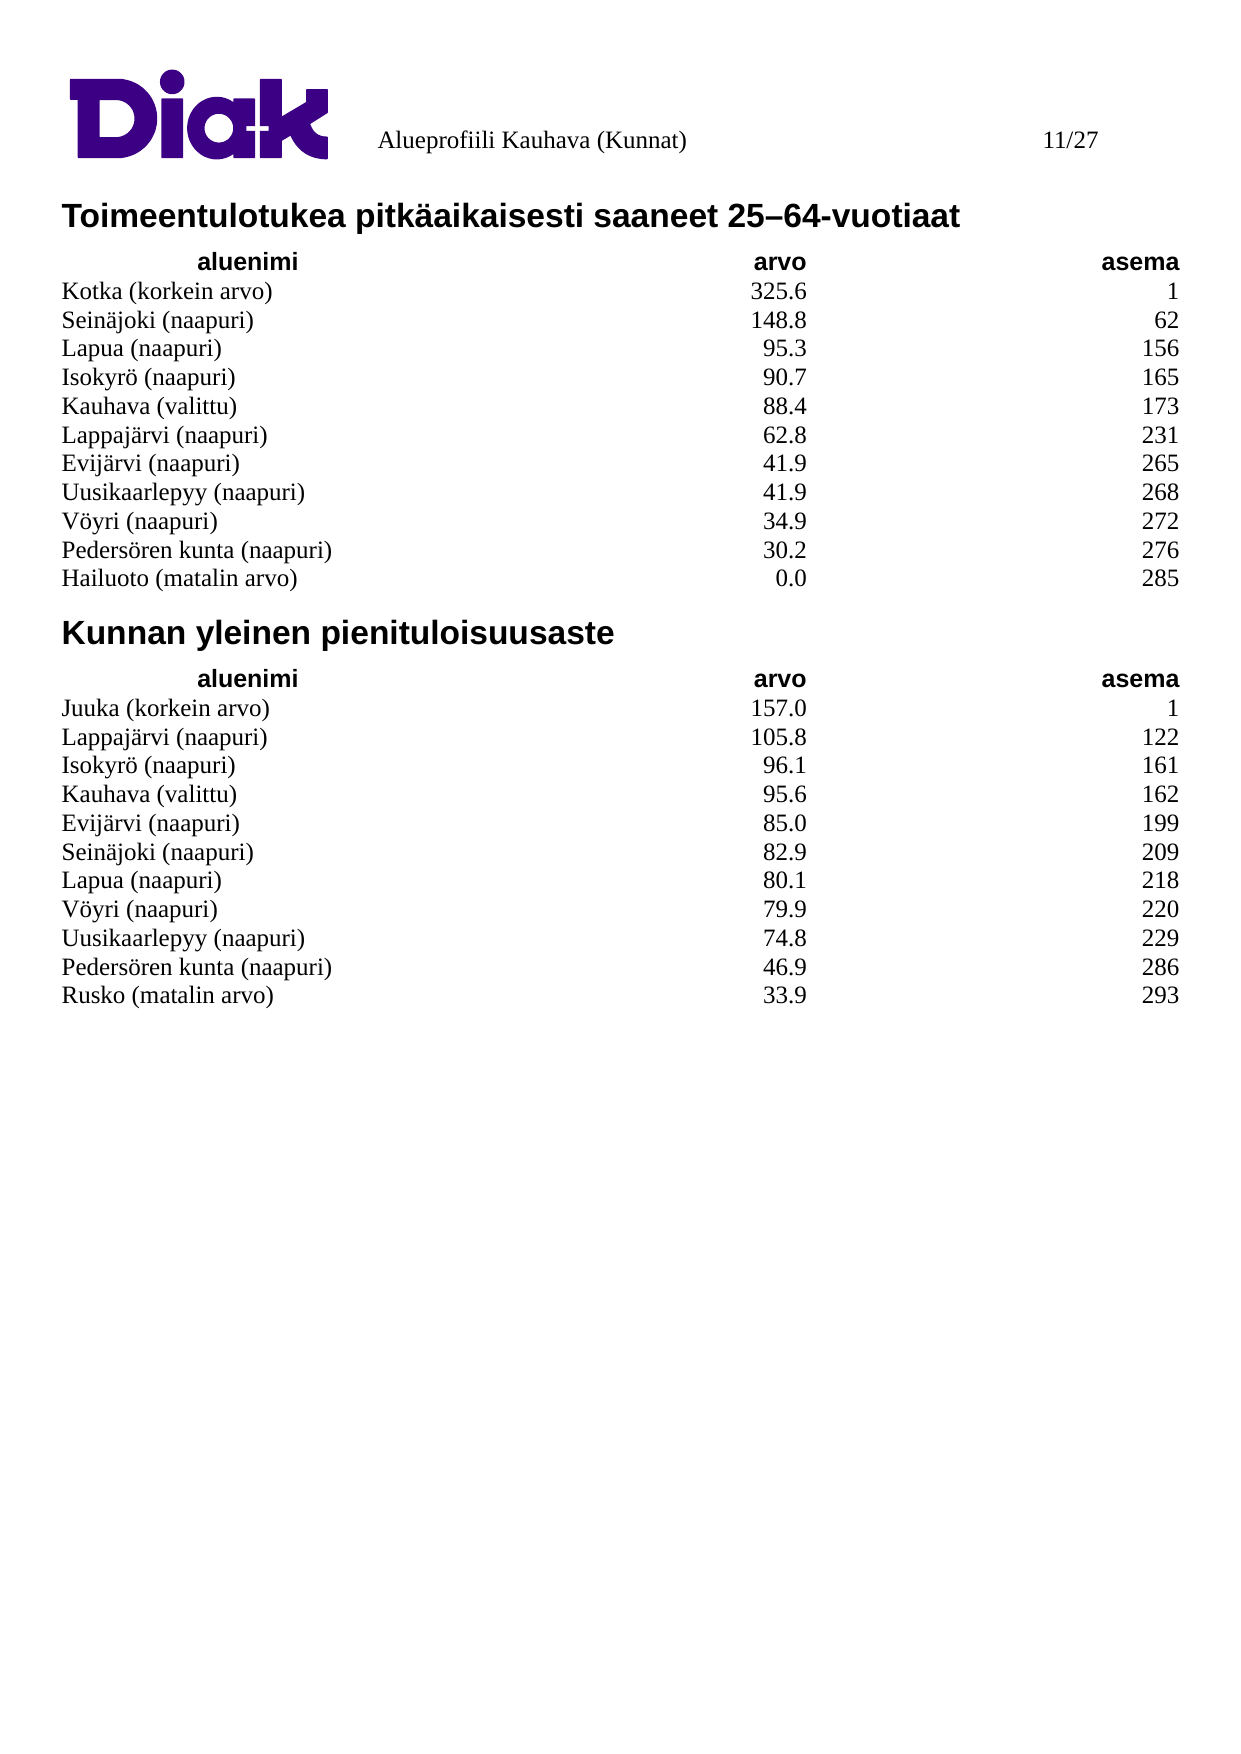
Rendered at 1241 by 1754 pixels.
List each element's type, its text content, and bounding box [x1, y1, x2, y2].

table_cell 293 [806, 981, 1179, 1009]
table_cell 276 [806, 535, 1179, 563]
table_cell 95.3 [434, 334, 806, 362]
subtitle Toimeentulotukea pitkäaikaisesti saaneet 25–64-vuotiaat [61, 196, 1179, 235]
table_cell 231 [806, 420, 1179, 448]
table_cell Uusikaarlepyy (naapuri) [61, 477, 434, 506]
table_cell Pedersören kunta (naapuri) [61, 952, 434, 981]
table_cell 165 [806, 362, 1179, 391]
table_cell Lapua (naapuri) [61, 866, 434, 894]
table_cell Lapua (naapuri) [61, 334, 434, 362]
table_cell Pedersören kunta (naapuri) [61, 535, 434, 563]
table_cell 148.8 [434, 305, 806, 333]
table_cell 1 [806, 693, 1179, 722]
table_cell Vöyri (naapuri) [61, 894, 434, 923]
table_cell 41.9 [434, 477, 806, 506]
table_cell 229 [806, 923, 1179, 952]
table_cell 96.1 [434, 751, 806, 779]
table_cell 41.9 [434, 449, 806, 477]
table_cell 79.9 [434, 894, 806, 923]
table_header aluenimi [61, 247, 434, 276]
table_cell 82.9 [434, 837, 806, 866]
subtitle Kunnan yleinen pienituloisuusaste [61, 613, 1179, 652]
table_cell 105.8 [434, 722, 806, 751]
table_cell 122 [806, 722, 1179, 751]
table_cell 46.9 [434, 952, 806, 981]
table_cell Lappajärvi (naapuri) [61, 420, 434, 448]
table_header asema [806, 247, 1179, 276]
table_cell 220 [806, 894, 1179, 923]
table_cell 162 [806, 779, 1179, 808]
table_cell 199 [806, 808, 1179, 837]
table_cell 1 [806, 276, 1179, 305]
table_cell 95.6 [434, 779, 806, 808]
table_cell Vöyri (naapuri) [61, 506, 434, 535]
table_cell Juuka (korkein arvo) [61, 693, 434, 722]
table_cell 88.4 [434, 391, 806, 420]
table_cell 286 [806, 952, 1179, 981]
table_cell Kauhava (valittu) [61, 779, 434, 808]
table_header asema [806, 664, 1179, 693]
table_header arvo [434, 247, 806, 276]
table_cell Lappajärvi (naapuri) [61, 722, 434, 751]
table_cell Evijärvi (naapuri) [61, 449, 434, 477]
table_cell Rusko (matalin arvo) [61, 981, 434, 1009]
table_cell 325.6 [434, 276, 806, 305]
table_cell Kauhava (valittu) [61, 391, 434, 420]
table_cell Isokyrö (naapuri) [61, 362, 434, 391]
table_cell 30.2 [434, 535, 806, 563]
table_cell Hailuoto (matalin arvo) [61, 564, 434, 592]
table_header arvo [434, 664, 806, 693]
table_header aluenimi [61, 664, 434, 693]
table_cell 161 [806, 751, 1179, 779]
table_cell 268 [806, 477, 1179, 506]
table_cell Evijärvi (naapuri) [61, 808, 434, 837]
table_cell 218 [806, 866, 1179, 894]
table_cell Isokyrö (naapuri) [61, 751, 434, 779]
table_cell 33.9 [434, 981, 806, 1009]
table_cell 62.8 [434, 420, 806, 448]
table_cell Uusikaarlepyy (naapuri) [61, 923, 434, 952]
table_cell 80.1 [434, 866, 806, 894]
table_cell 74.8 [434, 923, 806, 952]
table_cell 285 [806, 564, 1179, 592]
table_cell 272 [806, 506, 1179, 535]
table_cell 0.0 [434, 564, 806, 592]
table_cell 209 [806, 837, 1179, 866]
table_cell Seinäjoki (naapuri) [61, 305, 434, 333]
table_cell Seinäjoki (naapuri) [61, 837, 434, 866]
table_cell 156 [806, 334, 1179, 362]
table_cell 173 [806, 391, 1179, 420]
table_cell Kotka (korkein arvo) [61, 276, 434, 305]
table_cell 34.9 [434, 506, 806, 535]
table_cell 62 [806, 305, 1179, 333]
table_cell 90.7 [434, 362, 806, 391]
table_cell 85.0 [434, 808, 806, 837]
table_cell 157.0 [434, 693, 806, 722]
table_cell 265 [806, 449, 1179, 477]
